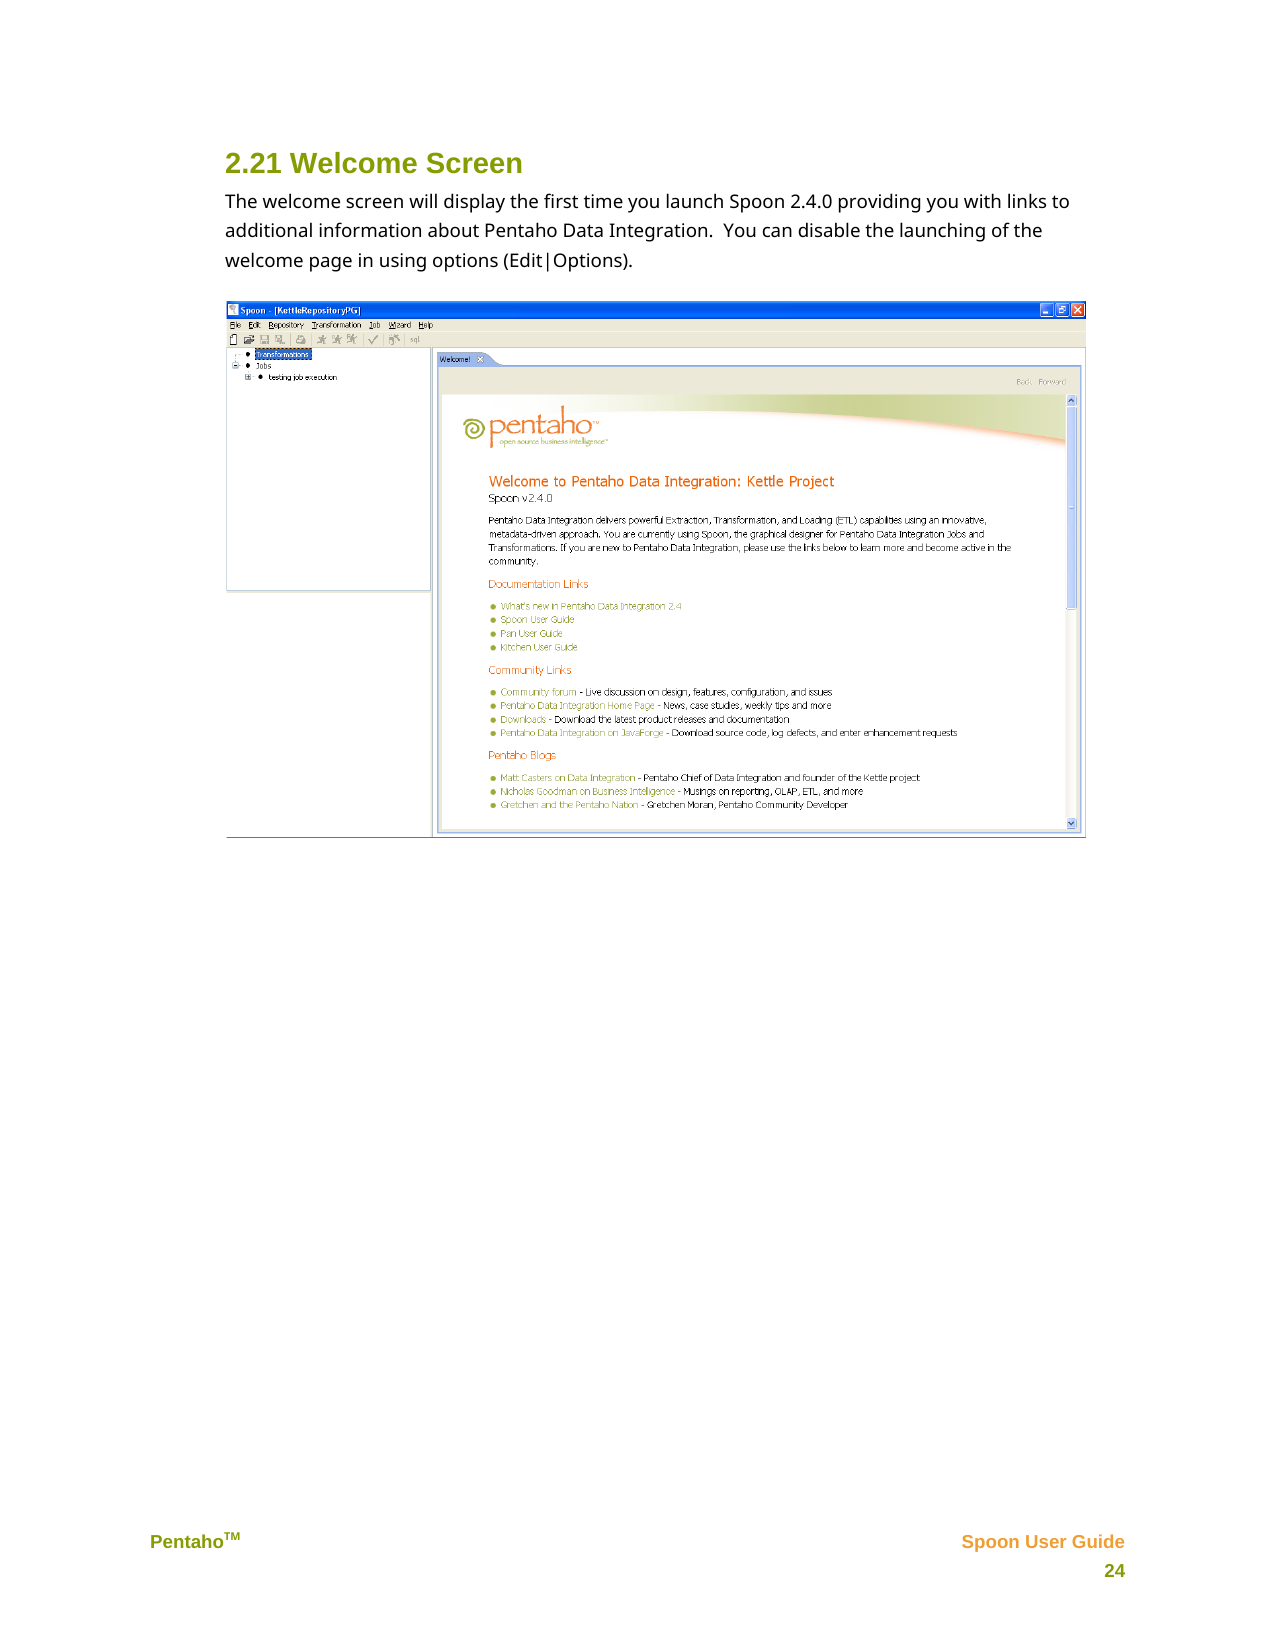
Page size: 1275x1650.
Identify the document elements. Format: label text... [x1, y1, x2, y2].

picture [226, 301, 1086, 838]
subtitle 2.21 Welcome Screen [225, 150, 1125, 179]
text The welcome screen will display the first time you launch Spoon 2.4.0 providing you with links to additional information about Pentaho Data Integration. You can disable the launching of the welcome page in using options (Edit|Options). [225, 185, 1125, 273]
